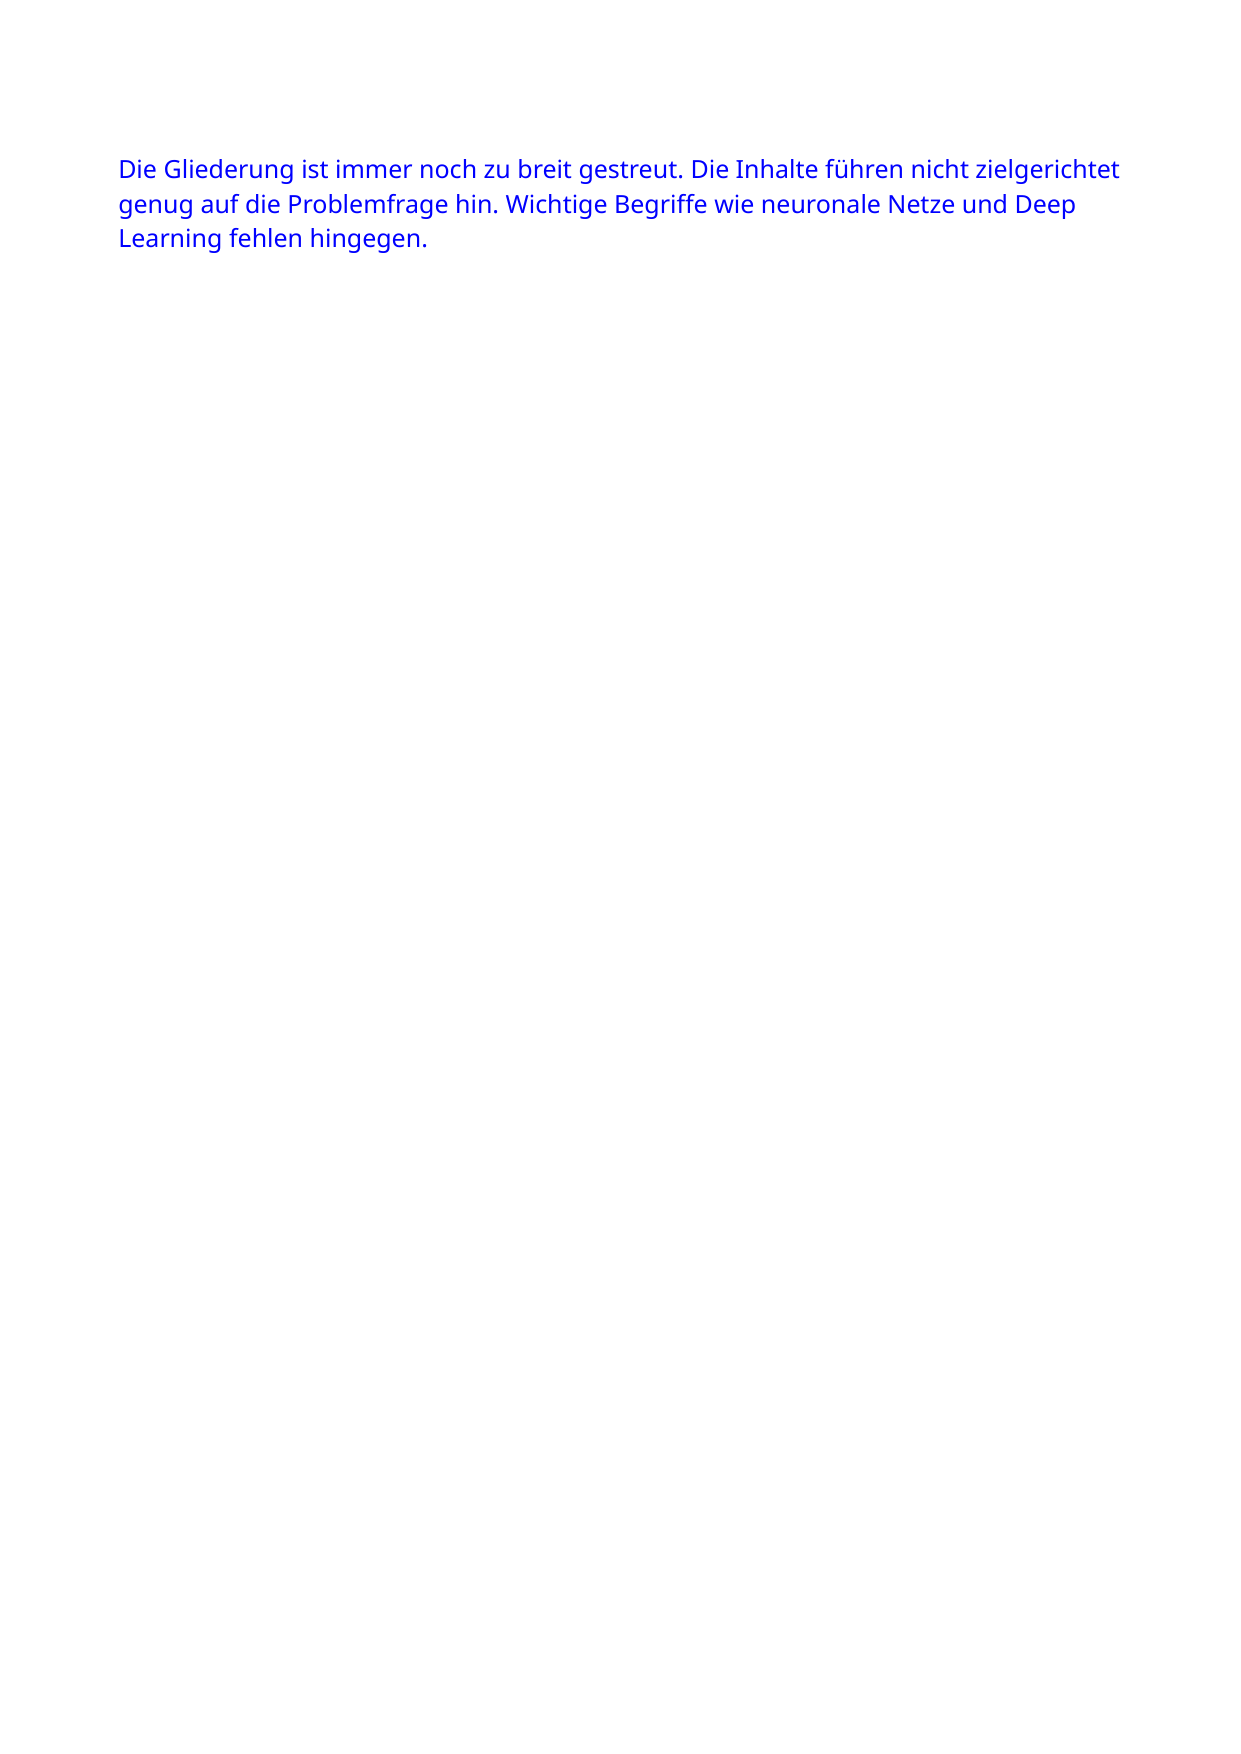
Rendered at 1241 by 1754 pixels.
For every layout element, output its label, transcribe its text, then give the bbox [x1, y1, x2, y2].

text Die Gliederung ist immer noch zu breit gestreut. Die Inhalte führen nicht zielgerichtet genug auf die Problemfrage hin. Wichtige Begriffe wie neuronale Netze und Deep Learning fehlen hingegen. [118, 152, 1122, 254]
